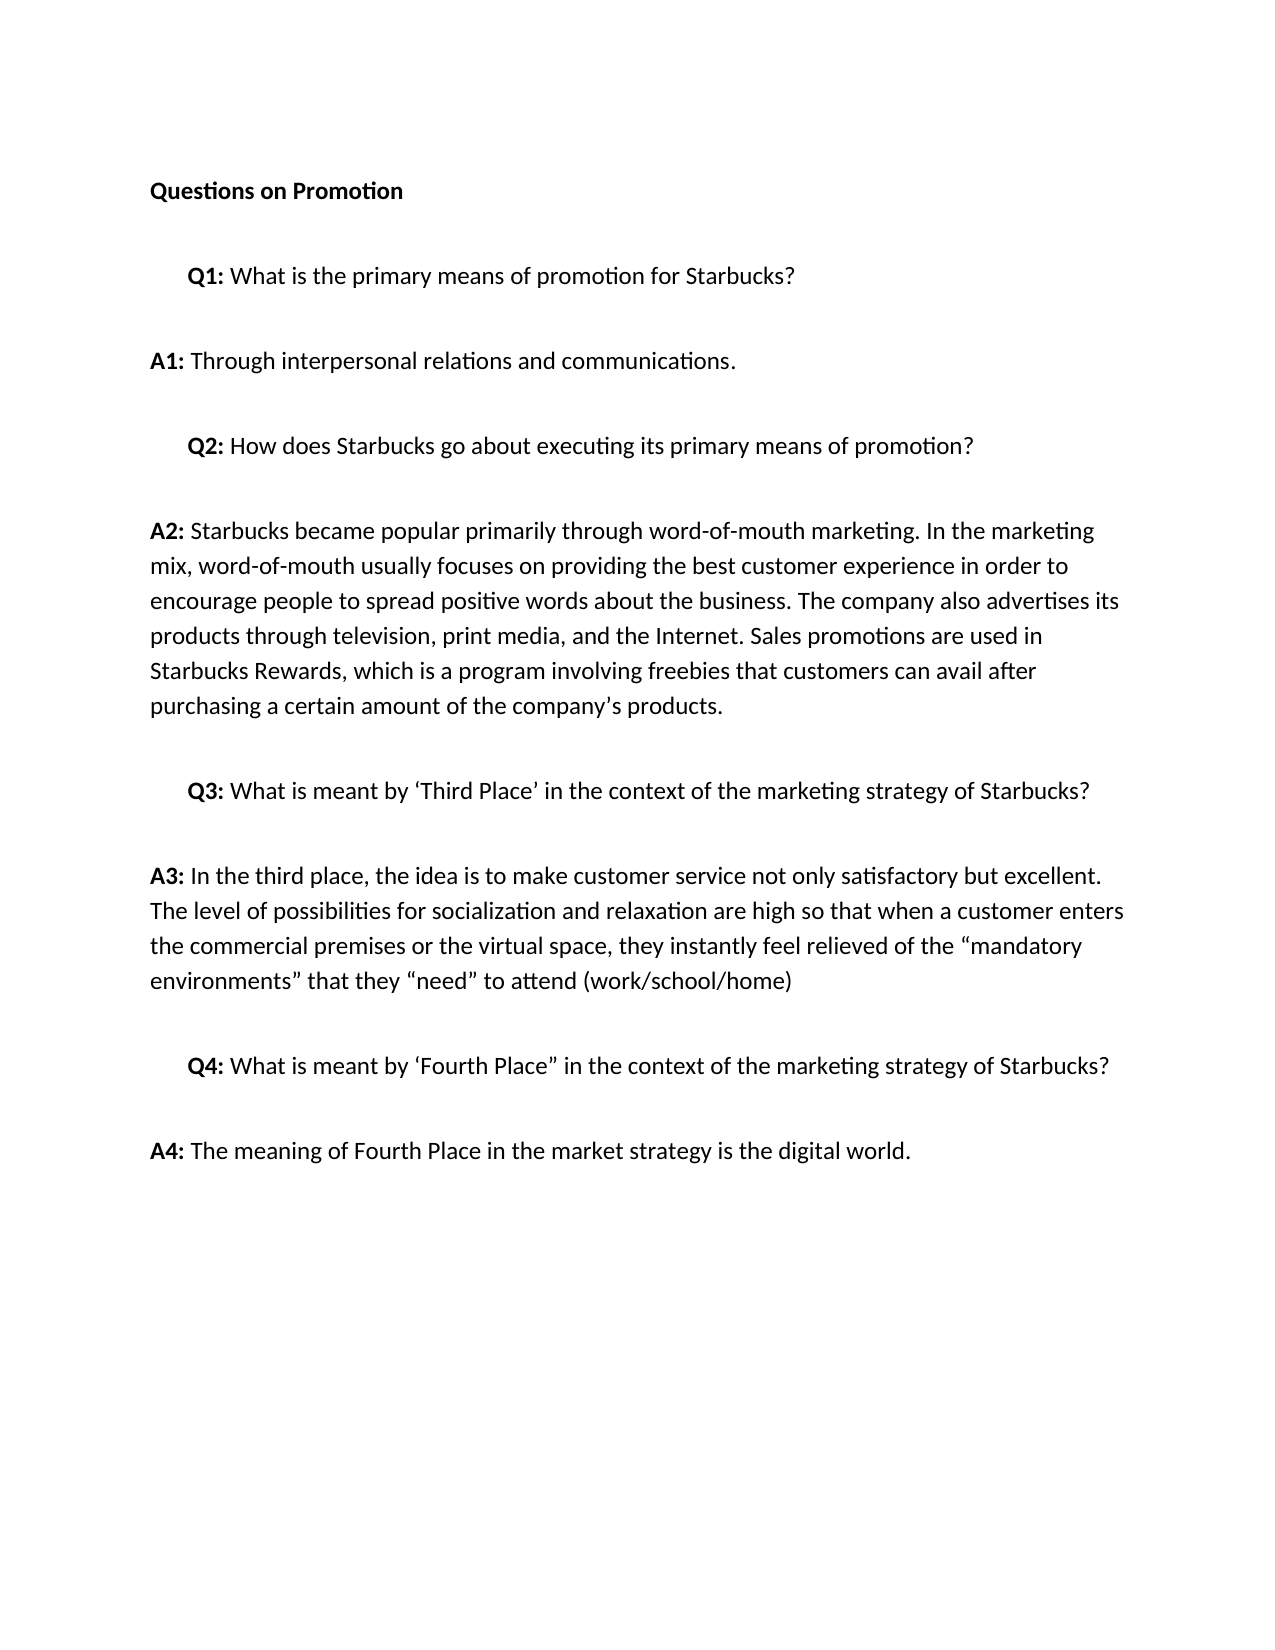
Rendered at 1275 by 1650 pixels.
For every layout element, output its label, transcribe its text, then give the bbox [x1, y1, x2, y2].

text Questions on Promotion [150, 175, 1125, 206]
text Q3: What is meant by ‘Third Place’ in the context of the marketing strategy of Starbucks? [187, 775, 1125, 806]
text A2: Starbucks became popular primarily through word-of-mouth marketing. In the marketing mix, word-of-mouth usually focuses on providing the best customer experience in order to encourage people to spread positive words about the business. The company also advertises its products through television, print media, and the Internet. Sales promotions are used in Starbucks Rewards, which is a program involving freebies that customers can avail after purchasing a certain amount of the company’s products. [150, 515, 1125, 721]
text Q2: How does Starbucks go about executing its primary means of promotion? [187, 430, 1125, 461]
text Q1: What is the primary means of promotion for Starbucks? [187, 260, 1125, 291]
text A3: In the third place, the idea is to make customer service not only satisfactory but excellent. The level of possibilities for socialization and relaxation are high so that when a customer enters the commercial premises or the virtual space, they instantly feel relieved of the “mandatory environments” that they “need” to attend (work/school/home) [150, 860, 1125, 996]
text A1: Through interpersonal relations and communications. [150, 345, 1125, 376]
text A4: The meaning of Fourth Place in the market strategy is the digital world. [150, 1135, 1125, 1166]
text Q4: What is meant by ‘Fourth Place” in the context of the marketing strategy of Starbucks? [187, 1050, 1125, 1081]
